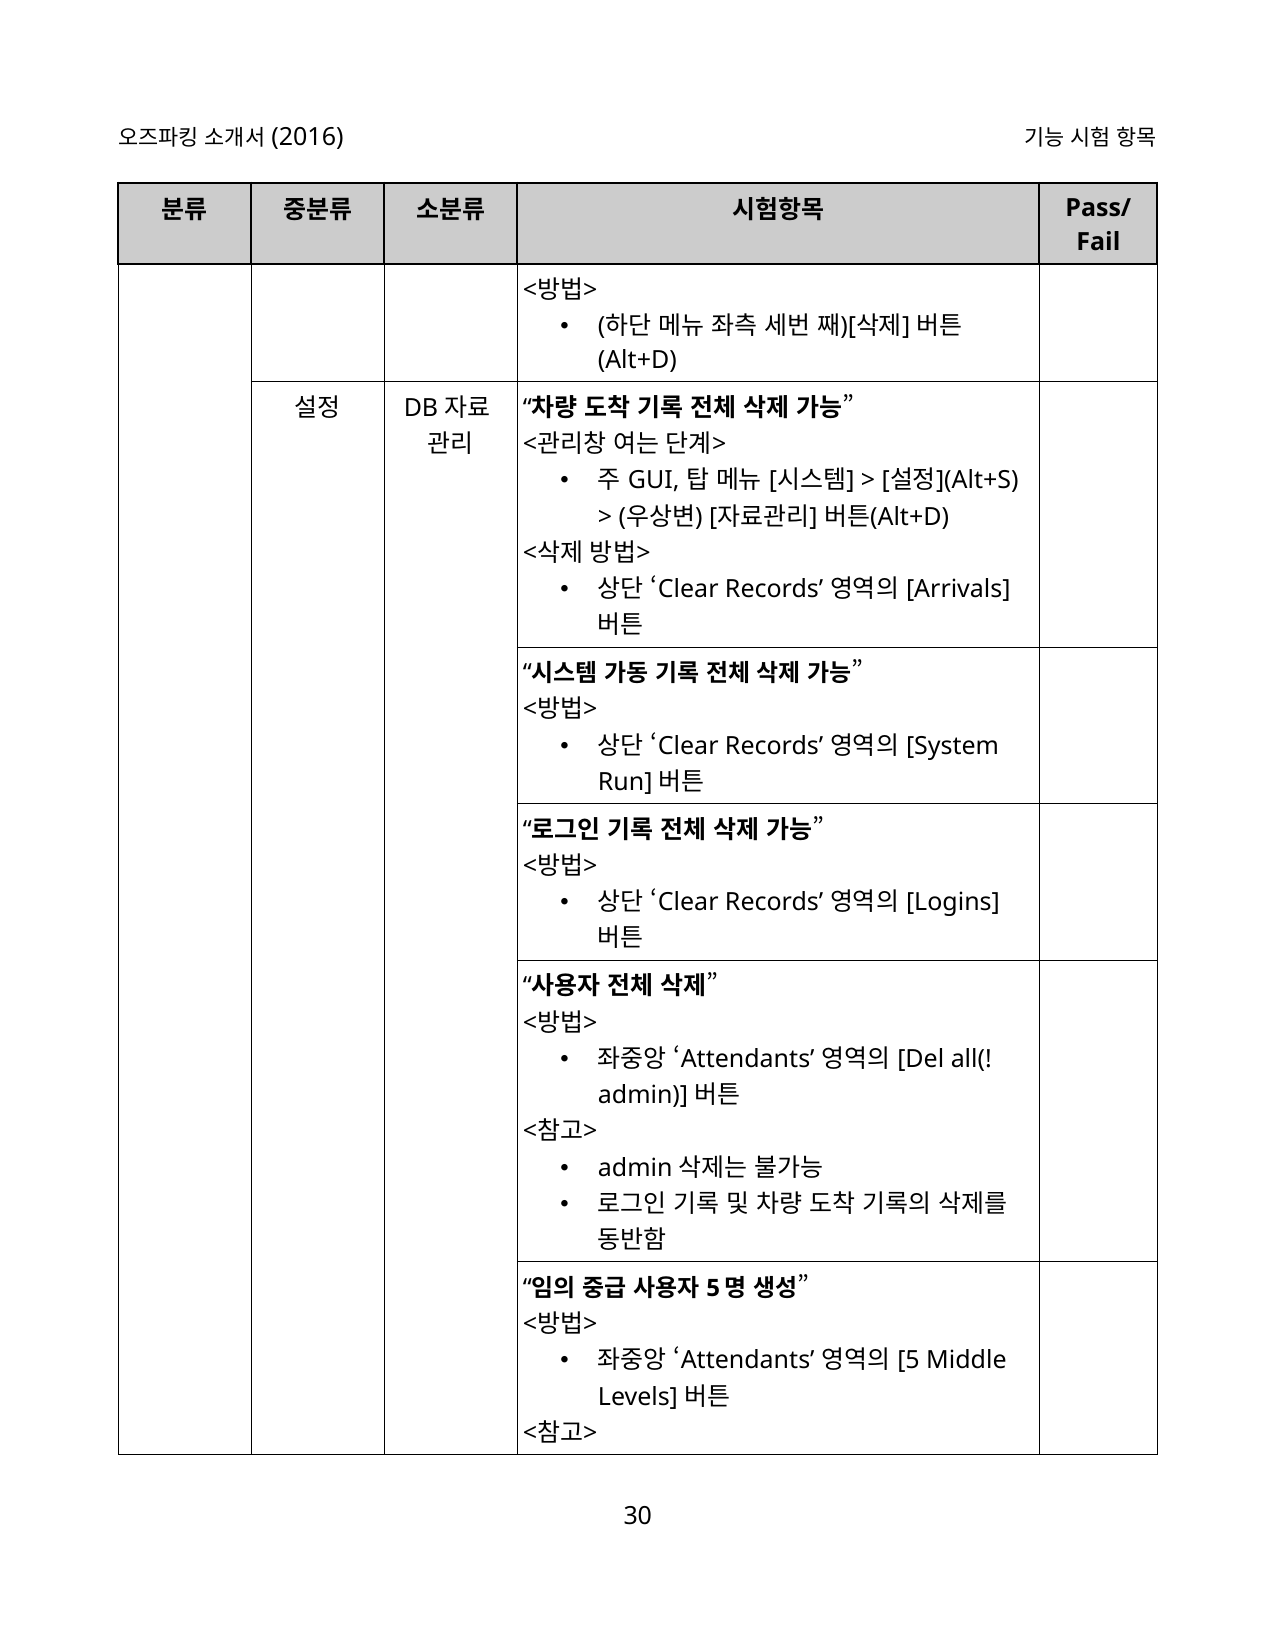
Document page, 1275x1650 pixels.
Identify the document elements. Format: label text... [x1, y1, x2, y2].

table_cell “사용자 전체 삭제” <방법> 좌중앙 ‘Attendants’ 영역의 [Del all(!admin)] 버튼 <참고> admin 삭제는 불가능 로그인 기록 및 차량 도착 기록의 삭제를 동반함 [518, 961, 1039, 1261]
table_cell [252, 265, 384, 381]
table_cell [1040, 961, 1157, 1261]
table_header Pass/Fail [1040, 184, 1156, 263]
table_cell [1040, 648, 1157, 803]
table_cell [1040, 382, 1157, 647]
table_cell [1040, 265, 1157, 381]
table_cell “차량 도착 기록 전체 삭제 가능” <관리창 여는 단계> 주 GUI, 탑 메뉴 [시스템] > [설정](Alt+S) > (우상변) [자료관리] 버튼(Alt+D) <삭제 방법> 상단 ‘Clear Records’ 영역의 [Arrivals] 버튼 [518, 382, 1039, 647]
table_header 소분류 [385, 184, 516, 263]
table_cell “시스템 가동 기록 전체 삭제 가능” <방법> 상단 ‘Clear Records’ 영역의 [System Run] 버튼 [518, 648, 1039, 803]
table_cell “중급 사용자 삭제 가능” <시기> 중급 사용자 행 선택 상태 <방법> (하단 메뉴 좌측 세번 째)[삭제] 버튼(Alt+D) [518, 265, 1039, 381]
table_cell [119, 265, 251, 1454]
table_cell “로그인 기록 전체 삭제 가능” <방법> 상단 ‘Clear Records’ 영역의 [Logins] 버튼 [518, 804, 1039, 960]
table_cell “임의 중급 사용자 5명 생성” <방법> 좌중앙 ‘Attendants’ 영역의 [5 Middle Levels] 버튼 <참고> 두 기본 사용자(‘manager’, ‘guest’) 생성을 동반함 [518, 1262, 1039, 1454]
table_header 중분류 [252, 184, 383, 263]
table_cell [385, 265, 517, 381]
table_cell [1040, 804, 1157, 960]
table_cell DB 자료 관리 [385, 382, 517, 1454]
table_cell [1040, 1262, 1157, 1454]
table_header 분류 [119, 184, 250, 263]
table_header 시험항목 [518, 184, 1038, 263]
table_cell 설정 [252, 382, 384, 1454]
